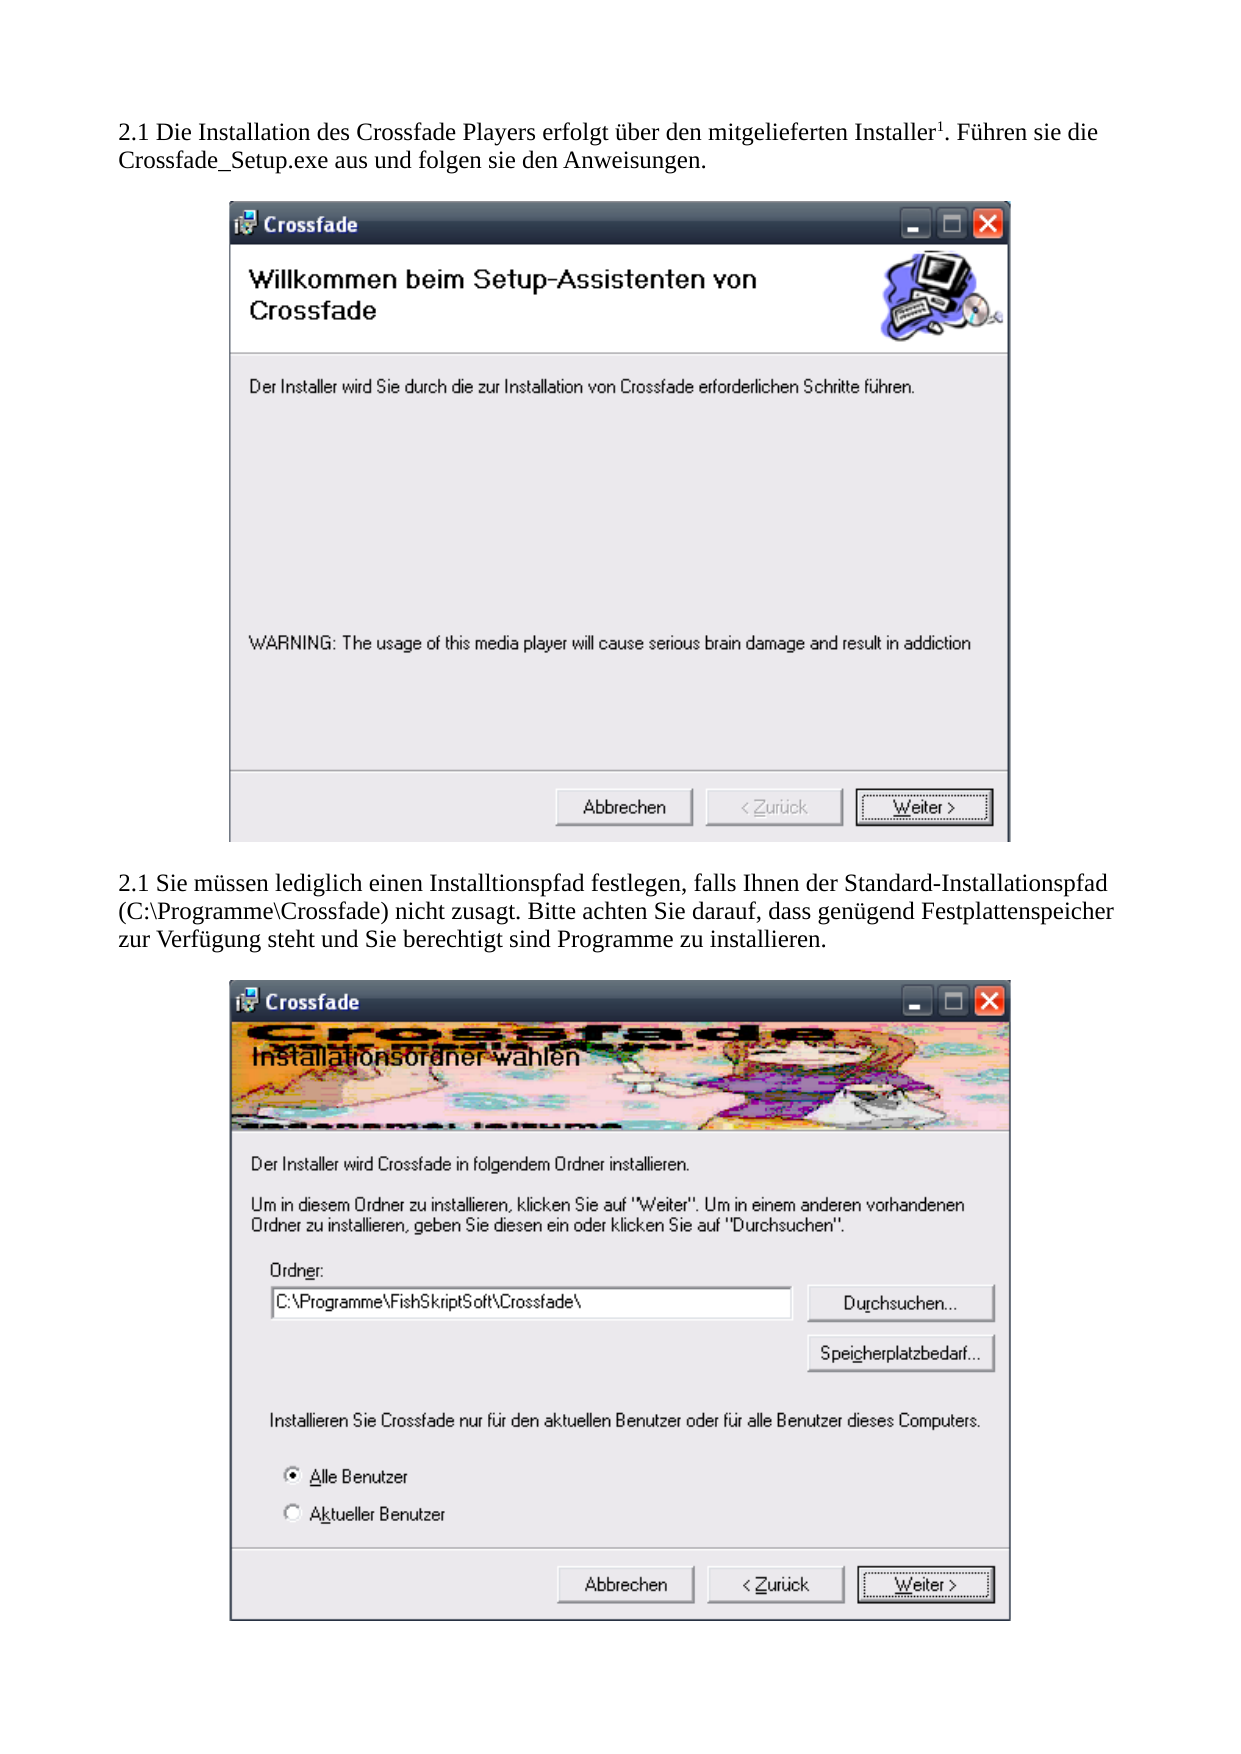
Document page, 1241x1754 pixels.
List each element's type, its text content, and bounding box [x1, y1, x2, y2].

text 2.1 Sie müssen lediglich einen Installtionspfad festlegen, falls Ihnen der Standard-Installationspfad (C:\Programme\Crossfade) nicht zusagt. Bitte achten Sie darauf, dass genügend Festplattenspeicher zur Verfügung steht und Sie berechtigt sind Programme zu installieren. [118, 869, 1122, 953]
picture [229, 980, 1011, 1621]
picture [229, 201, 1011, 842]
text 2.1 Die Installation des Crossfade Players erfolgt über den mitgelieferten Installer1. Führen sie die Crossfade_Setup.exe aus und folgen sie den Anweisungen. [118, 118, 1122, 173]
